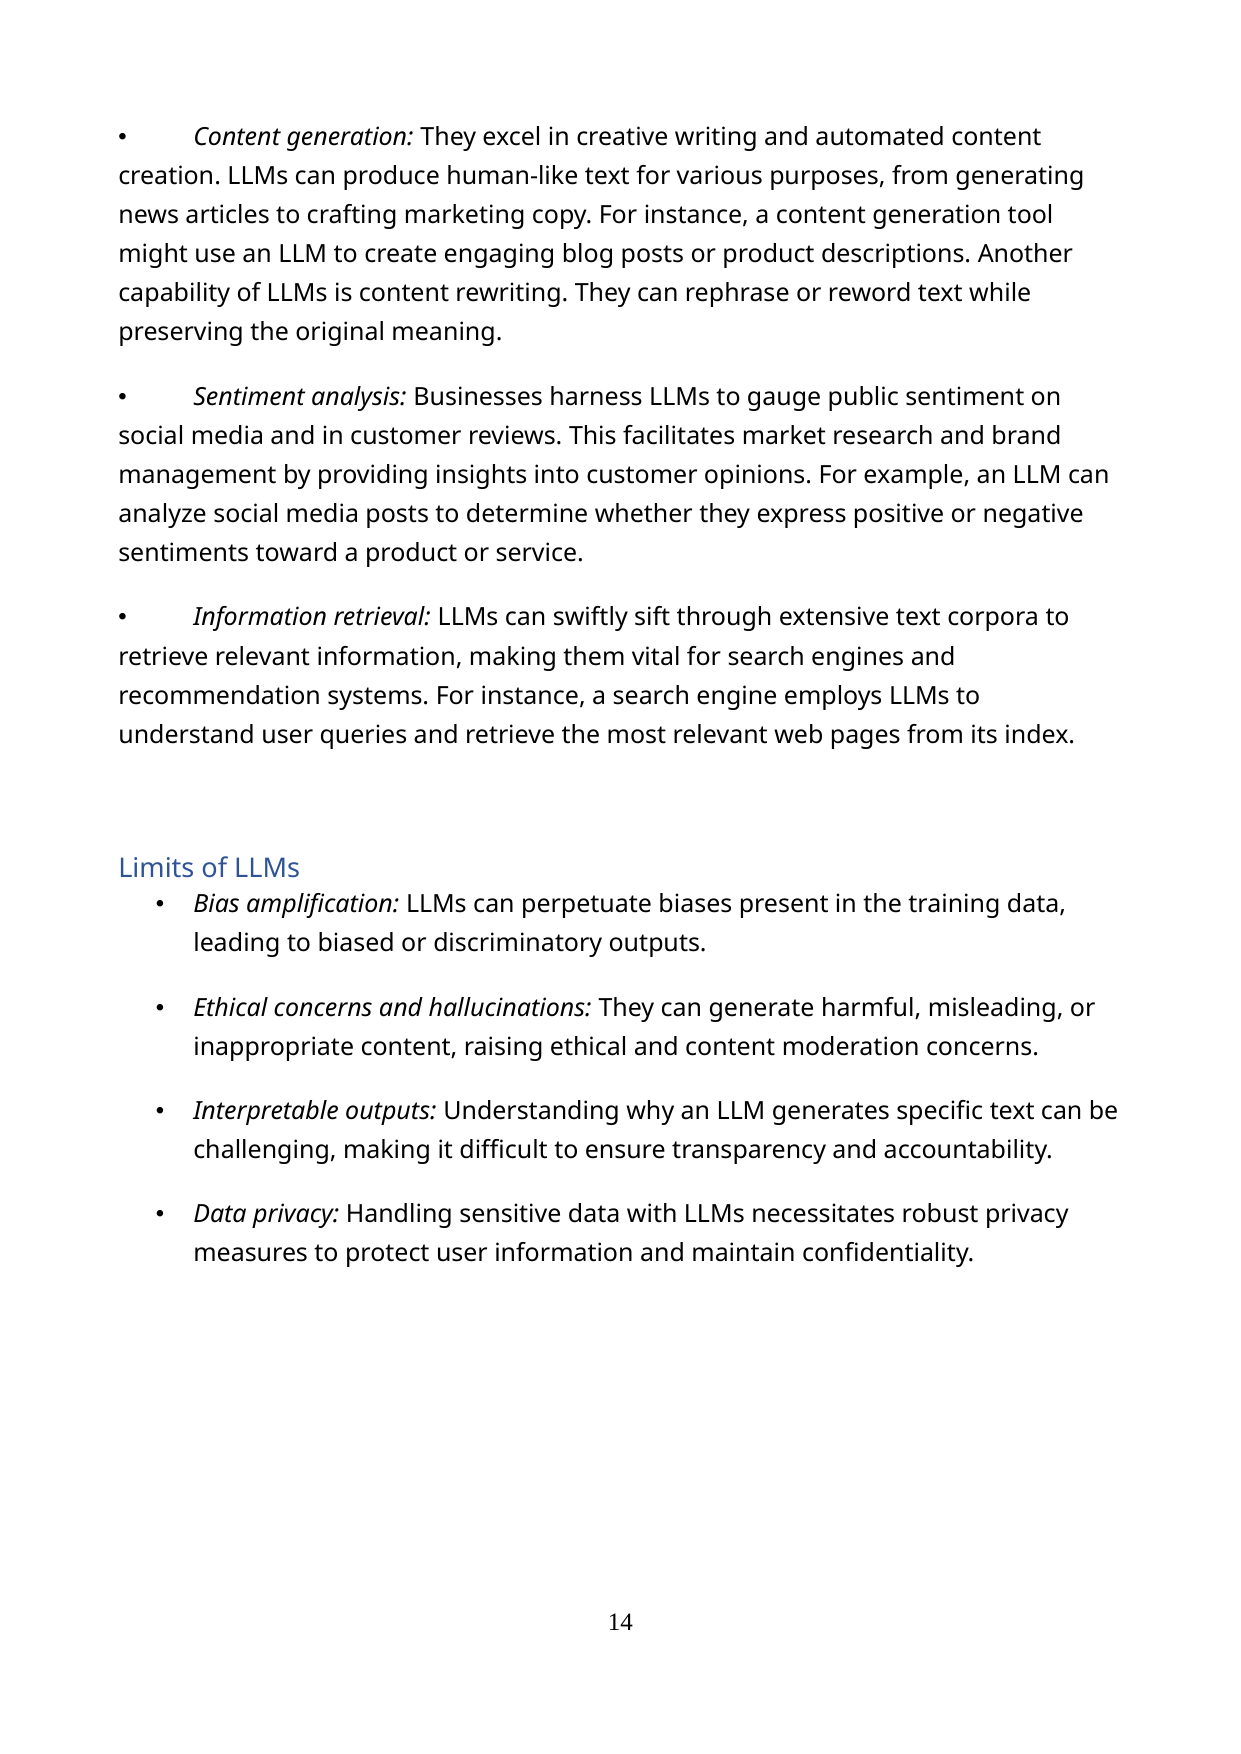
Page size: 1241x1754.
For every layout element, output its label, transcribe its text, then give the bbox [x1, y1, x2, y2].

list Data privacy: Handling sensitive data with LLMs necessitates robust privacy measures to protect user information and maintain confidentiality. [156, 1196, 1122, 1269]
list Content generation: They excel in creative writing and automated content creation. LLMs can produce human-like text for various purposes, from generating news articles to crafting marketing copy. For instance, a content generation tool might use an LLM to create engaging blog posts or product descriptions. Another capability of LLMs is content rewriting. They can rephrase or reword text while preserving the original meaning. [118, 118, 1122, 348]
list Ethical concerns and hallucinations: They can generate harmful, misleading, or inappropriate content, raising ethical and content moderation concerns. [156, 989, 1122, 1062]
list Interpretable outputs: Understanding why an LLM generates specific text can be challenging, making it difficult to ensure transparency and accountability. [156, 1092, 1122, 1166]
list Information retrieval: LLMs can swiftly sift through extensive text corpora to retrieve relevant information, making them vital for search engines and recommendation systems. For instance, a search engine employs LLMs to understand user queries and retrieve the most relevant web pages from its index. [118, 599, 1122, 751]
list Sentiment analysis: Businesses harness LLMs to gauge public sentiment on social media and in customer reviews. This facilitates market research and brand management by providing insights into customer opinions. For example, an LLM can analyze social media posts to determine whether they express positive or negative sentiments toward a product or service. [118, 378, 1122, 569]
list Bias amplification: LLMs can perpetuate biases present in the training data, leading to biased or discriminatory outputs. [156, 886, 1122, 959]
subtitle Limits of LLMs [118, 849, 1122, 886]
